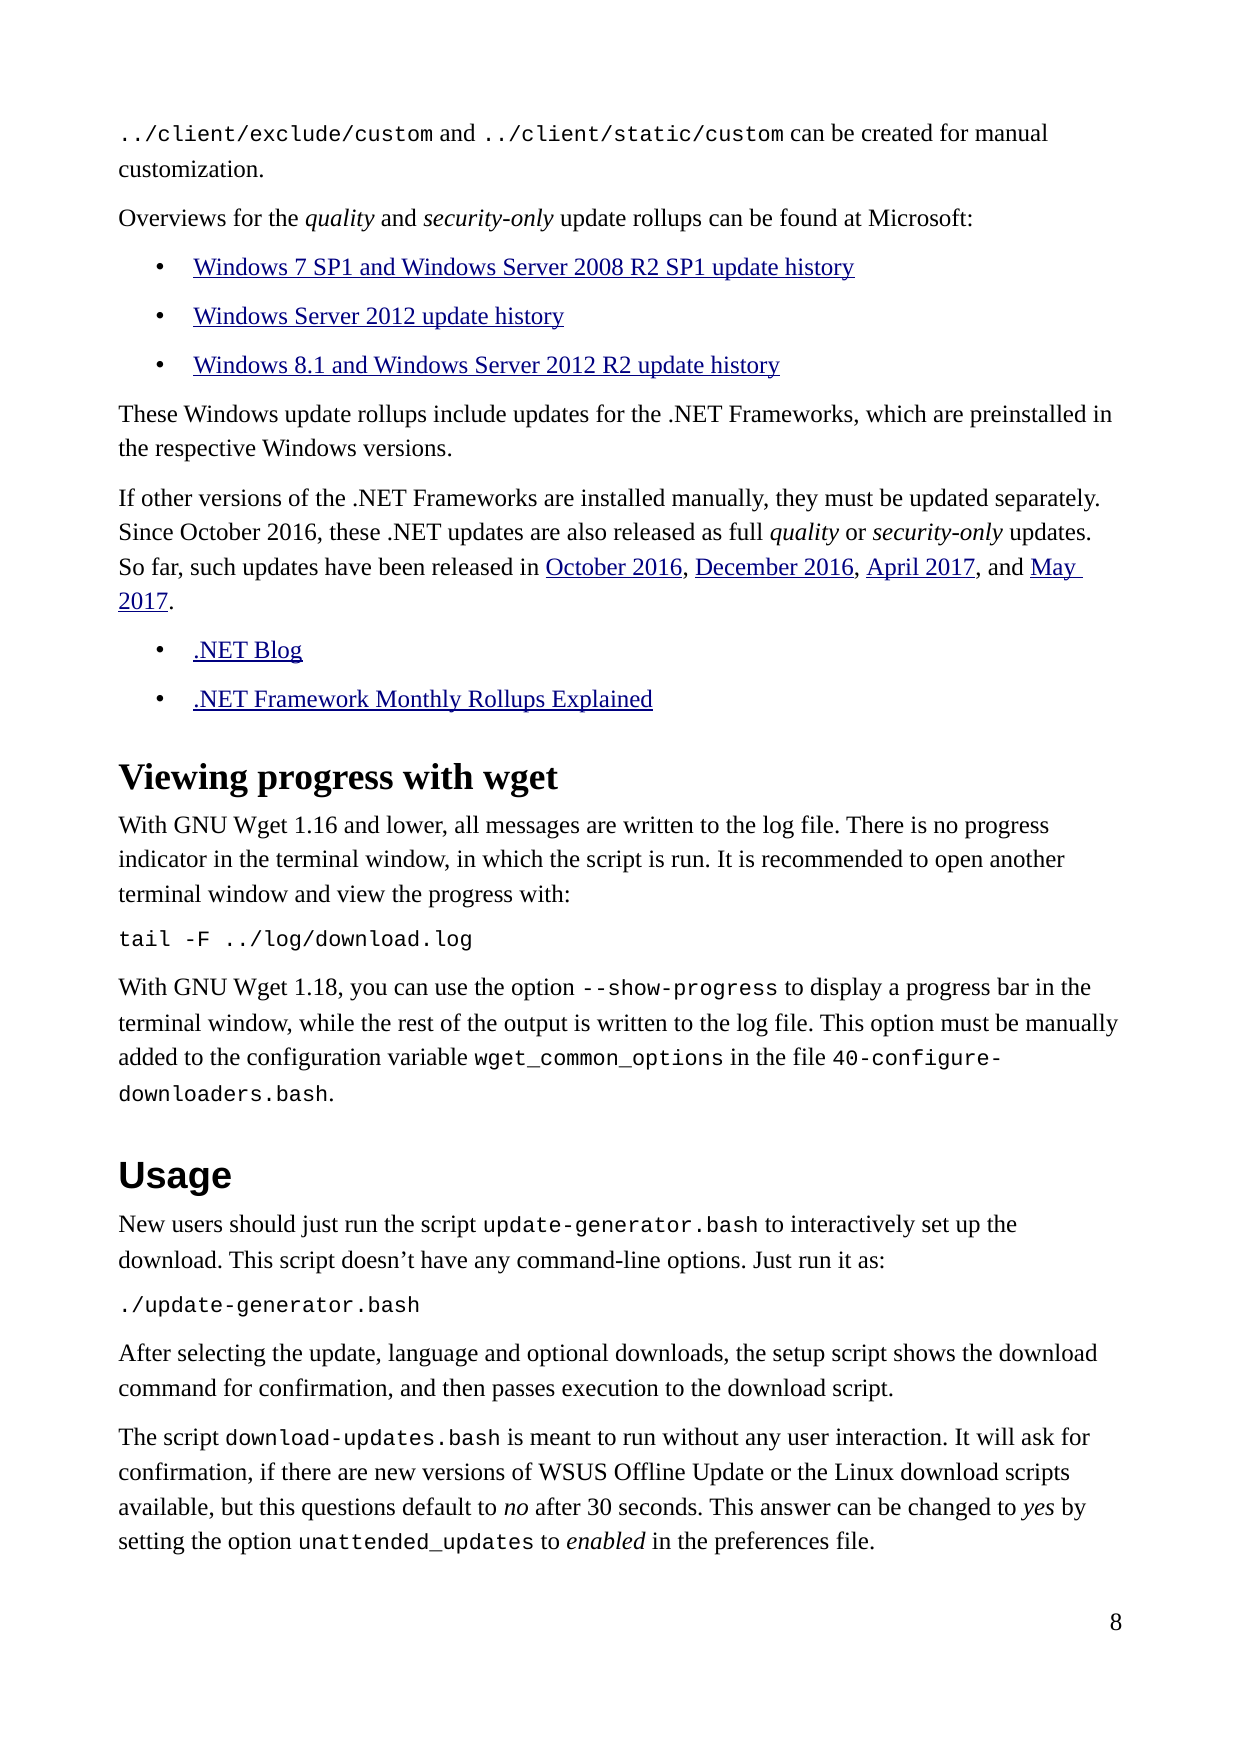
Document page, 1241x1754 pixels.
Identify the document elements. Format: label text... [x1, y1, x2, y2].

text New users should just run the script update-generator.bash to interactively set up the download. This script doesn’t have any command-line options. Just run it as: [118, 1209, 1122, 1274]
subtitle Viewing progress with wget [118, 754, 1122, 797]
text If other versions of the .NET Frameworks are installed manually, they must be updated separately. Since October 2016, these .NET updates are also released as full quality or security-only updates. So far, such updates have been released in October 2016, December 2016, April 2017, and May 2017. [118, 483, 1122, 615]
text ./update-generator.bash [118, 1294, 1122, 1319]
list .NET Blog [156, 635, 1122, 664]
list Windows 8.1 and Windows Server 2012 R2 update history [156, 350, 1122, 379]
text With GNU Wget 1.16 and lower, all messages are written to the log file. There is no progress indicator in the terminal window, in which the script is run. It is recommended to open another terminal window and view the progress with: [118, 810, 1122, 907]
text The script download-updates.bash is meant to run without any user interaction. It will ask for confirmation, if there are new versions of WSUS Offline Update or the Linux download scripts available, but this questions default to no after 30 seconds. This answer can be changed to yes by setting the option unattended_updates to enabled in the preferences file. [118, 1422, 1122, 1556]
text After selecting the update, language and optional downloads, the setup script shows the download command for confirmation, and then passes execution to the download script. [118, 1338, 1122, 1401]
text With GNU Wget 1.18, you can use the option --show-progress to display a progress bar in the terminal window, while the rest of the output is written to the log file. This option must be manually added to the configuration variable wget_common_options in the file 40-configure-downloaders.bash. [118, 972, 1122, 1108]
list Windows Server 2012 update history [156, 301, 1122, 330]
list .NET Framework Monthly Rollups Explained [156, 684, 1122, 713]
text tail -F ../log/download.log [118, 928, 1122, 952]
text These Windows update rollups include updates for the .NET Frameworks, which are preinstalled in the respective Windows versions. [118, 399, 1122, 462]
text ../client/exclude/custom and ../client/static/custom can be created for manual customization. [118, 118, 1122, 182]
text Overviews for the quality and security-only update rollups can be found at Microsoft: [118, 203, 1122, 232]
list Windows 7 SP1 and Windows Server 2008 R2 SP1 update history [156, 252, 1122, 281]
subtitle Usage [118, 1153, 1122, 1197]
